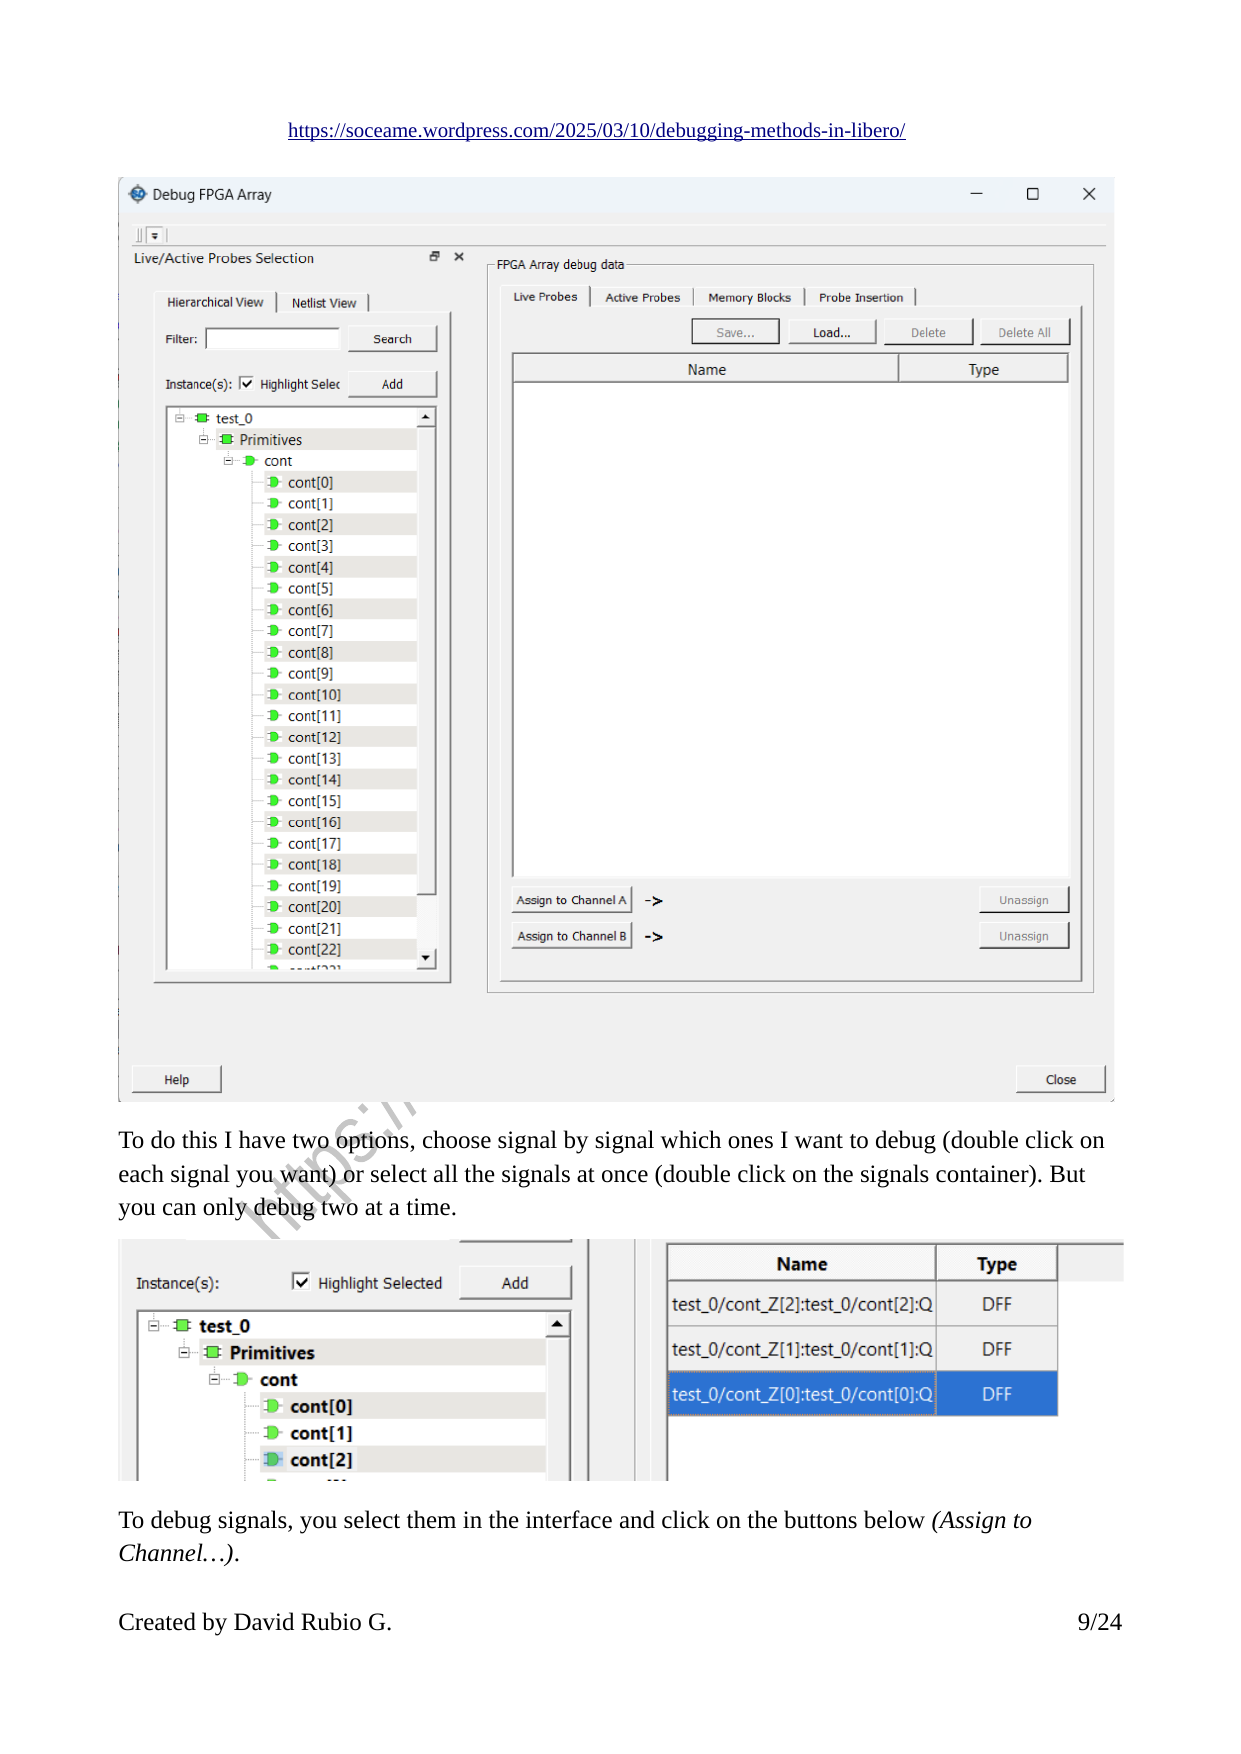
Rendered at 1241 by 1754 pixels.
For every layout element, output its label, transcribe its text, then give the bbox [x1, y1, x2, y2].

text To debug signals, you select them in the interface and click on the buttons below (Assign to Channel…). [118, 1505, 1122, 1567]
picture [118, 177, 1115, 1102]
picture [118, 1239, 1124, 1481]
text To do this I have two options, choose signal by signal which ones I want to debug (double click on each signal you want) or select all the signals at once (double click on the signals container). But you can only debug two at a time. [118, 1126, 1122, 1220]
